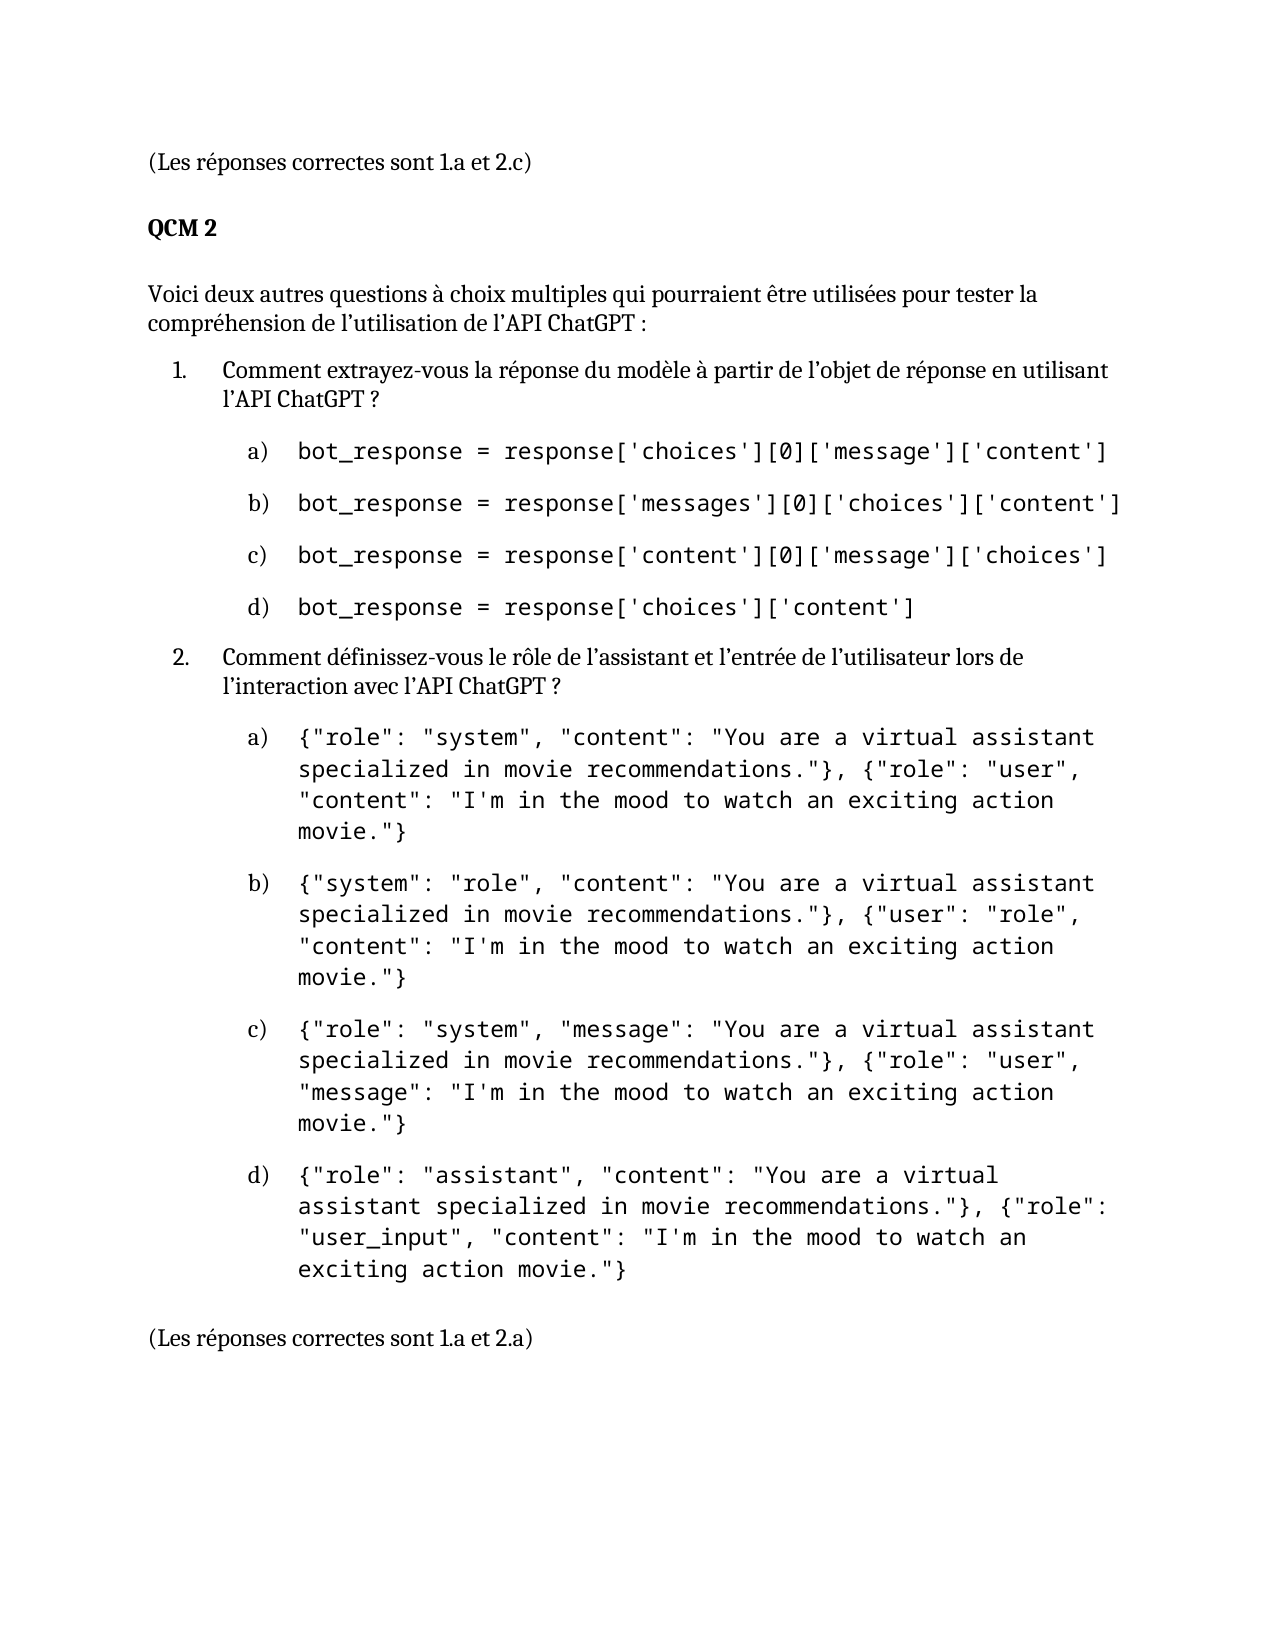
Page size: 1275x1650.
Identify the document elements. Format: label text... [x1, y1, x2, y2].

text (Les réponses correctes sont 1.a et 2.a) [148, 1323, 1127, 1352]
list Comment extrayez-vous la réponse du modèle à partir de l’objet de réponse en utilisant l’API ChatGPT ? [173, 356, 1127, 414]
list bot_response = response['choices']['content'] [248, 591, 1127, 622]
list bot_response = response['content'][0]['message']['choices'] [248, 539, 1127, 570]
text Voici deux autres questions à choix multiples qui pourraient être utilisées pour tester la compréhension de l’utilisation de l’API ChatGPT : [148, 280, 1127, 338]
text (Les réponses correctes sont 1.a et 2.c) [148, 148, 1127, 176]
list {"role": "assistant", "content": "You are a virtual assistant specialized in movie recommendations."}, {"role": "user_input", "content": "I'm in the mood to watch an exciting action movie."} [248, 1159, 1127, 1284]
list bot_response = response['messages'][0]['choices']['content'] [248, 487, 1127, 518]
list {"role": "system", "message": "You are a virtual assistant specialized in movie recommendations."}, {"role": "user", "message": "I'm in the mood to watch an exciting action movie."} [248, 1013, 1127, 1138]
text QCM 2 [148, 214, 1127, 243]
list Comment définissez-vous le rôle de l’assistant et l’entrée de l’utilisateur lors de l’interaction avec l’API ChatGPT ? [173, 643, 1127, 701]
list {"system": "role", "content": "You are a virtual assistant specialized in movie recommendations."}, {"user": "role", "content": "I'm in the mood to watch an exciting action movie."} [248, 867, 1127, 992]
list {"role": "system", "content": "You are a virtual assistant specialized in movie recommendations."}, {"role": "user", "content": "I'm in the mood to watch an exciting action movie."} [248, 721, 1127, 846]
list bot_response = response['choices'][0]['message']['content'] [248, 435, 1127, 466]
